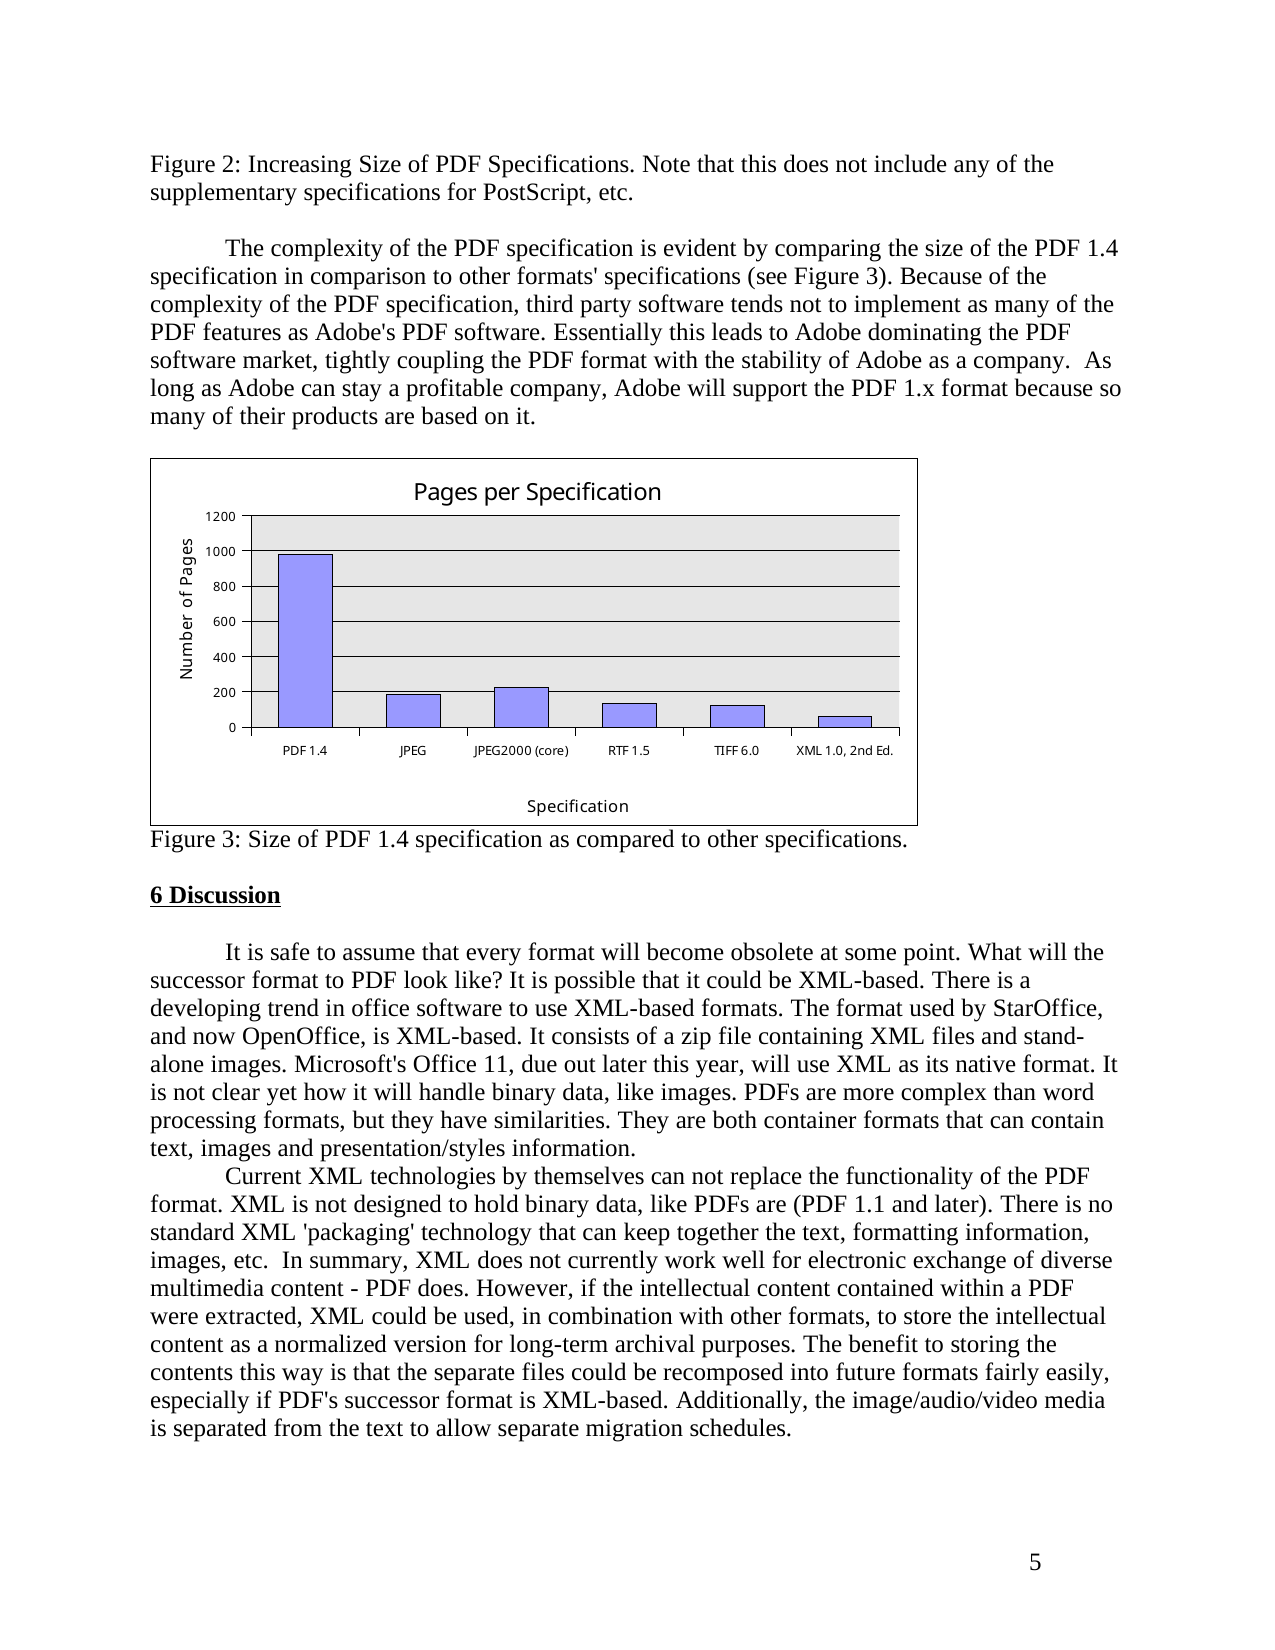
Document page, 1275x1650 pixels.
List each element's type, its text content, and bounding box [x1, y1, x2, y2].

text Figure 2: Increasing Size of PDF Specifications. Note that this does not include any of the supplementary specifications for PostScript, etc. [150, 150, 1125, 206]
text Figure 3: Size of PDF 1.4 specification as compared to other specifications. [150, 458, 1125, 853]
text 6 Discussion [150, 881, 1125, 909]
text Current XML technologies by themselves can not replace the functionality of the PDF format. XML is not designed to hold binary data, like PDFs are (PDF 1.1 and later). There is no standard XML 'packaging' technology that can keep together the text, formatting information, images, etc. In summary, XML does not currently work well for electronic exchange of diverse multimedia content - PDF does. However, if the intellectual content contained within a PDF were extracted, XML could be used, in combination with other formats, to store the intellectual content as a normalized version for long-term archival purposes. The benefit to storing the contents this way is that the separate files could be recomposed into future formats fairly easily, especially if PDF's successor format is XML-based. Additionally, the image/audio/video media is separated from the text to allow separate migration schedules. [150, 1162, 1125, 1442]
text It is safe to assume that every format will become obsolete at some point. What will the successor format to PDF look like? It is possible that it could be XML-based. There is a developing trend in office software to use XML-based formats. The format used by StarOffice, and now OpenOffice, is XML-based. It consists of a zip file containing XML files and stand-alone images. Microsoft's Office 11, due out later this year, will use XML as its native format. It is not clear yet how it will handle binary data, like images. PDFs are more complex than word processing formats, but they have similarities. They are both container formats that can contain text, images and presentation/styles information. [150, 937, 1125, 1162]
text The complexity of the PDF specification is evident by comparing the size of the PDF 1.4 specification in comparison to other formats' specifications (see Figure 3). Because of the complexity of the PDF specification, third party software tends not to implement as many of the PDF features as Adobe's PDF software. Essentially this leads to Adobe dominating the PDF software market, tightly coupling the PDF format with the stability of Adobe as a company. As long as Adobe can stay a profitable company, Adobe will support the PDF 1.x format because so many of their products are based on it. [150, 234, 1125, 430]
